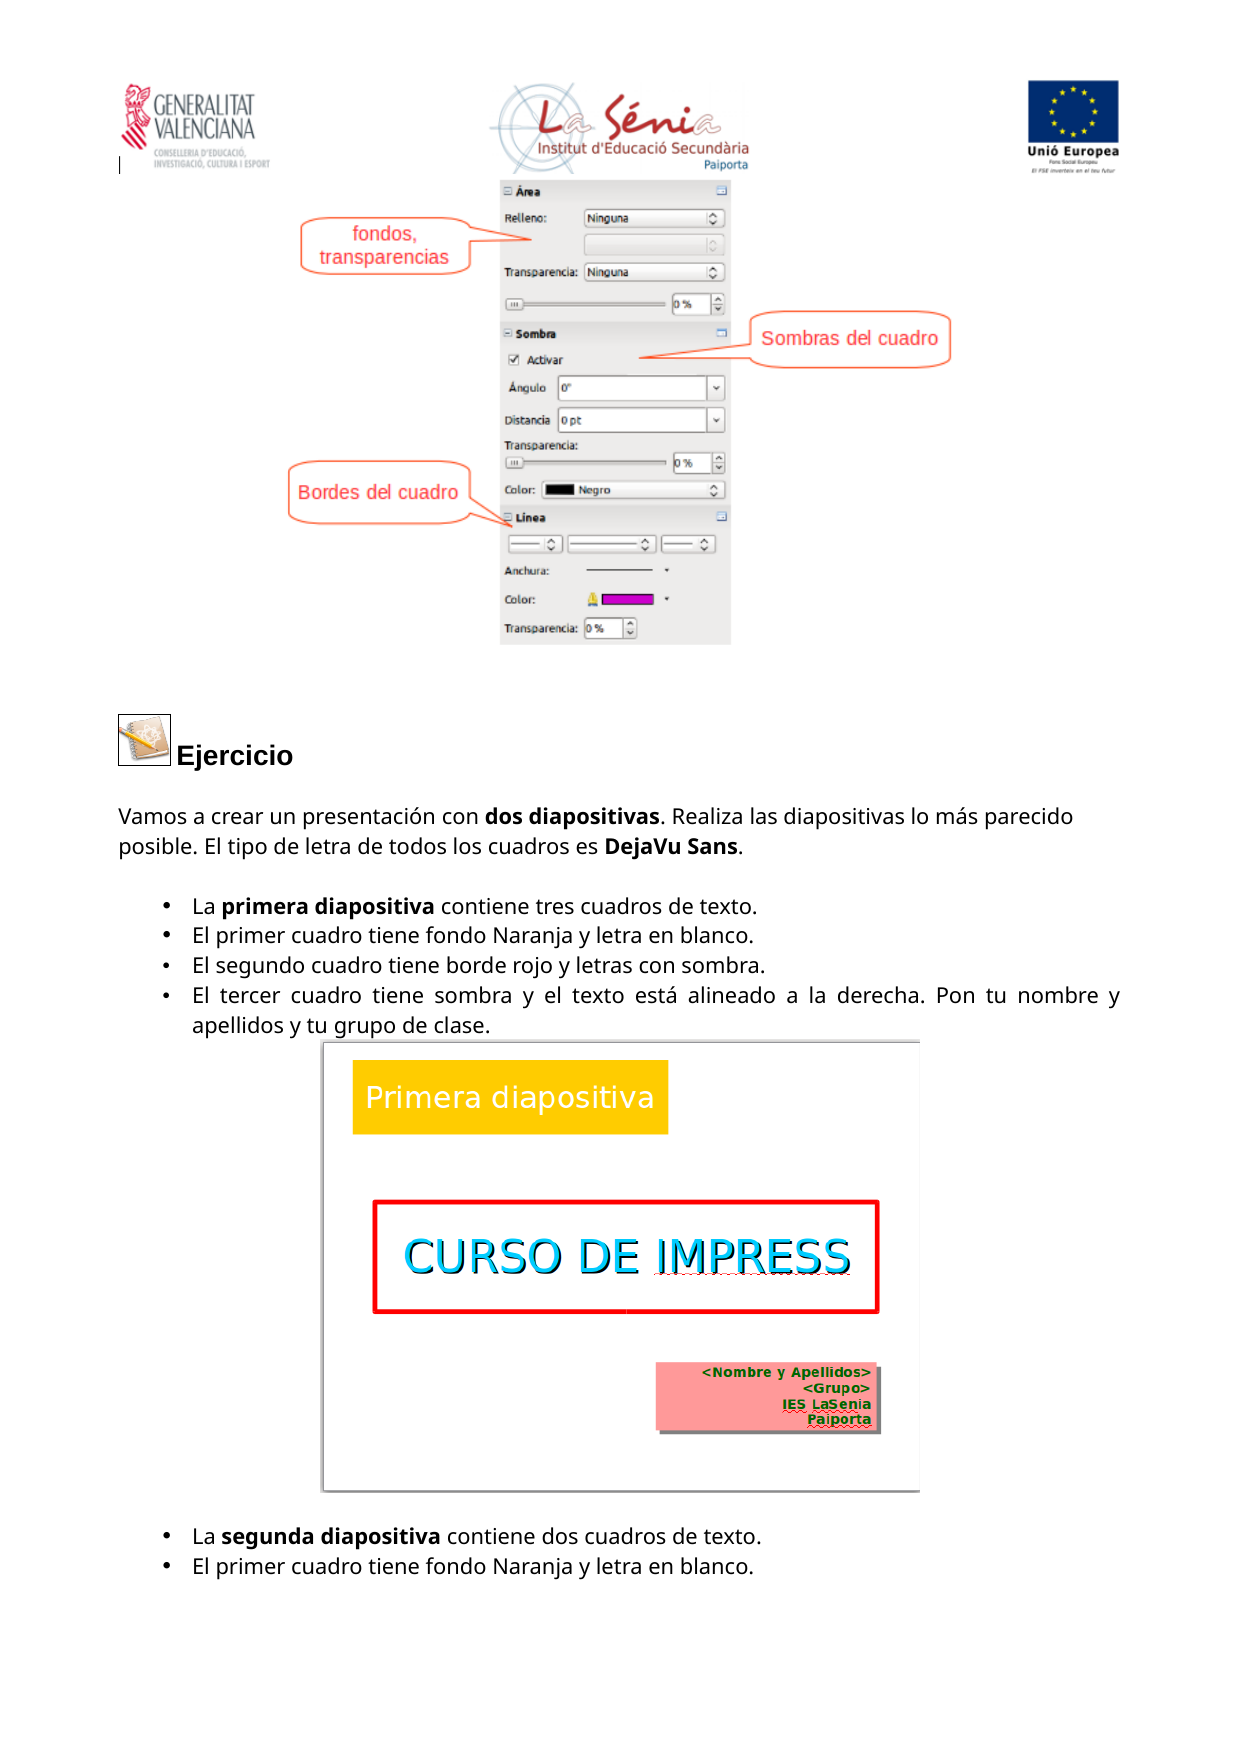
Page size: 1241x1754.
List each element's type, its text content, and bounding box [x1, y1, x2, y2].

text Vamos a crear un presentación con dos diapositivas. Realiza las diapositivas lo más parecido posible. El tipo de letra de todos los cuadros es DejaVu Sans. [118, 801, 1122, 861]
text Ejercicio [118, 714, 1122, 771]
list El segundo cuadro tiene borde rojo y letras con sombra. [162, 950, 1122, 980]
picture [320, 1039, 920, 1493]
list La segunda diapositiva contiene dos cuadros de texto. [162, 1521, 1122, 1551]
list El primer cuadro tiene fondo Naranja y letra en blanco. [162, 920, 1122, 950]
picture [119, 715, 170, 765]
picture [265, 176, 976, 656]
list El primer cuadro tiene fondo Naranja y letra en blanco. [162, 1551, 1122, 1581]
list La primera diapositiva contiene tres cuadros de texto. [162, 891, 1122, 920]
list El tercer cuadro tiene sombra y el texto está alineado a la derecha. Pon tu nombre y apellidos y tu grupo de clase. [162, 980, 1122, 1039]
